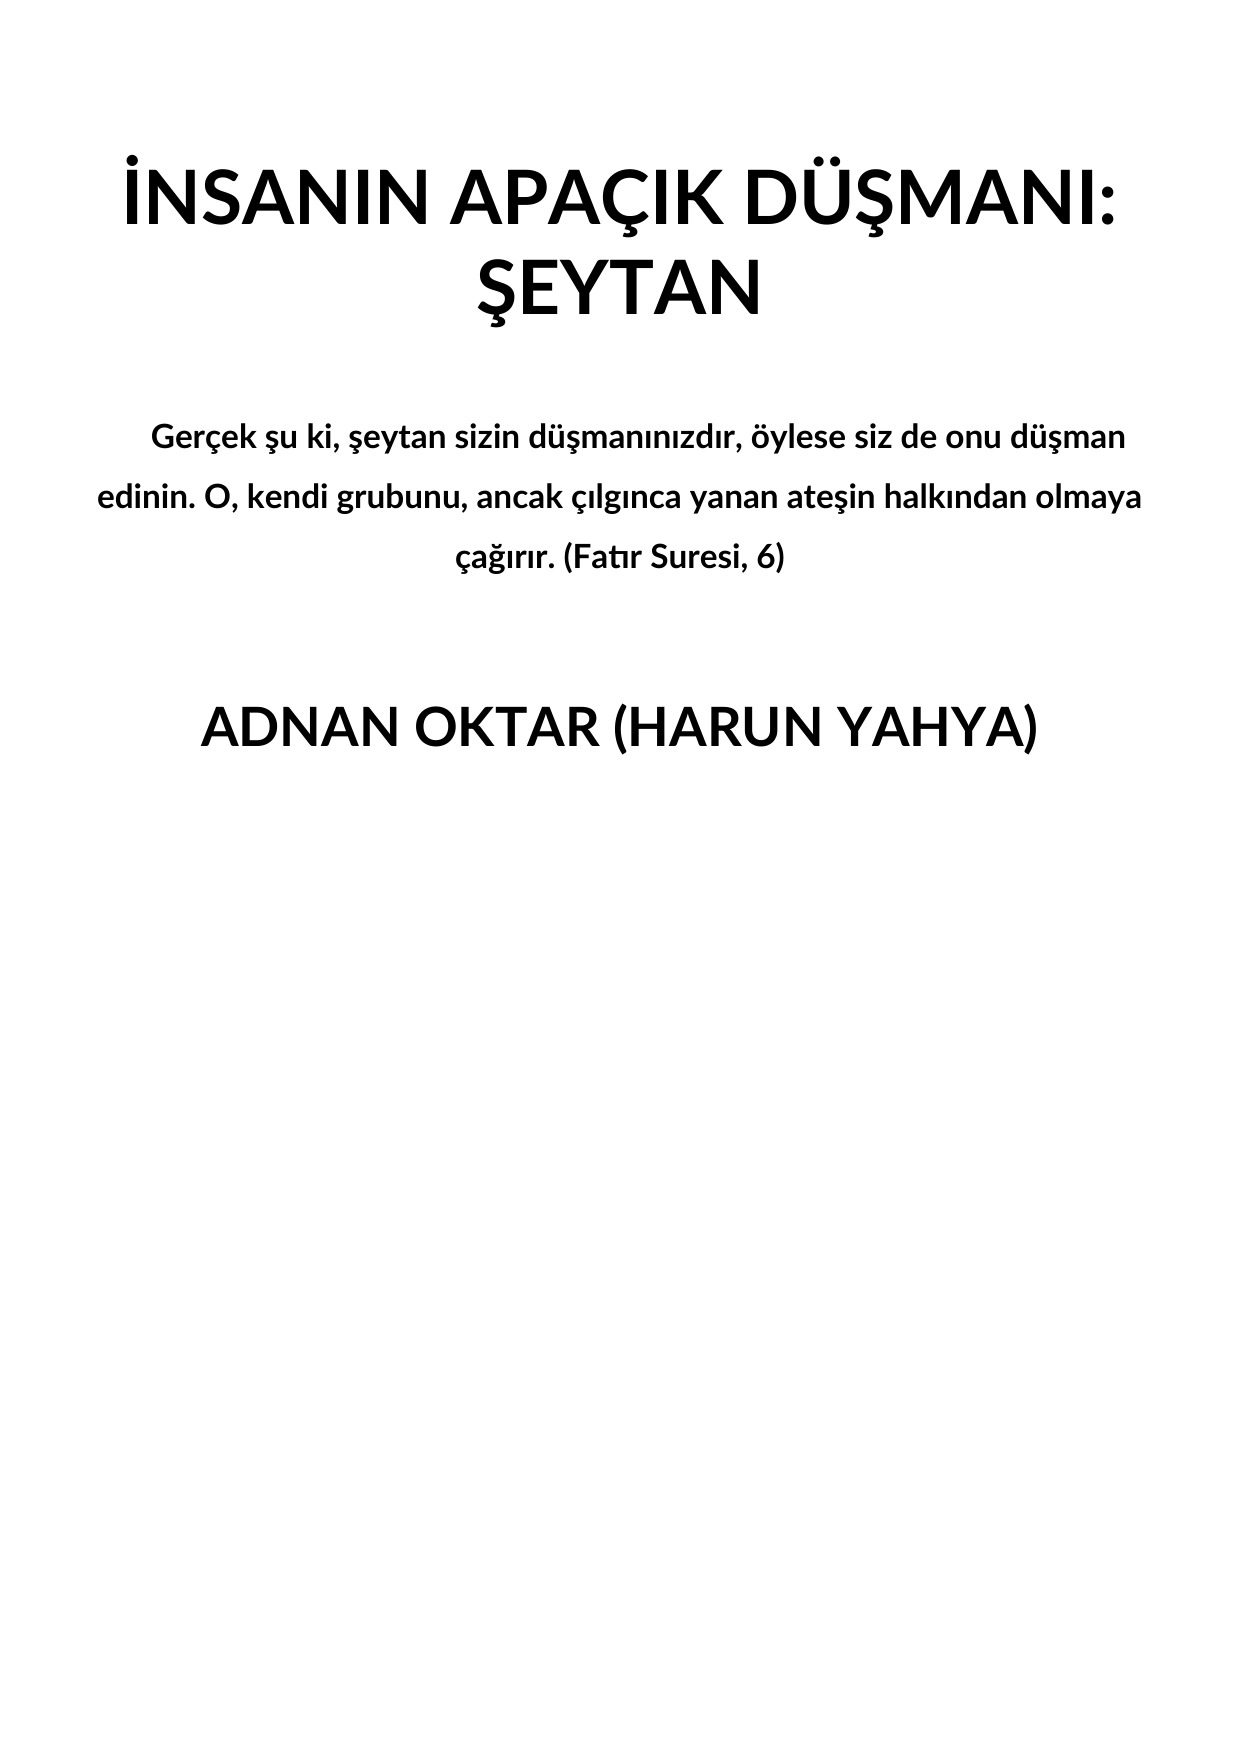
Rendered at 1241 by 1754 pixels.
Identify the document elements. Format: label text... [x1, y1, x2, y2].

text Gerçek şu ki, şeytan sizin düşmanınızdır, öylese siz de onu düşman edinin. O, kendi grubunu, ancak çılgınca yanan ateşin halkından olmaya çağırır. (Fatır Suresi, 6) [75, 415, 1165, 575]
text ADNAN OKTAR (HARUN YAHYA) [75, 693, 1165, 758]
subtitle İNSANIN APAÇIK DÜŞMANI: ŞEYTAN [75, 150, 1165, 330]
